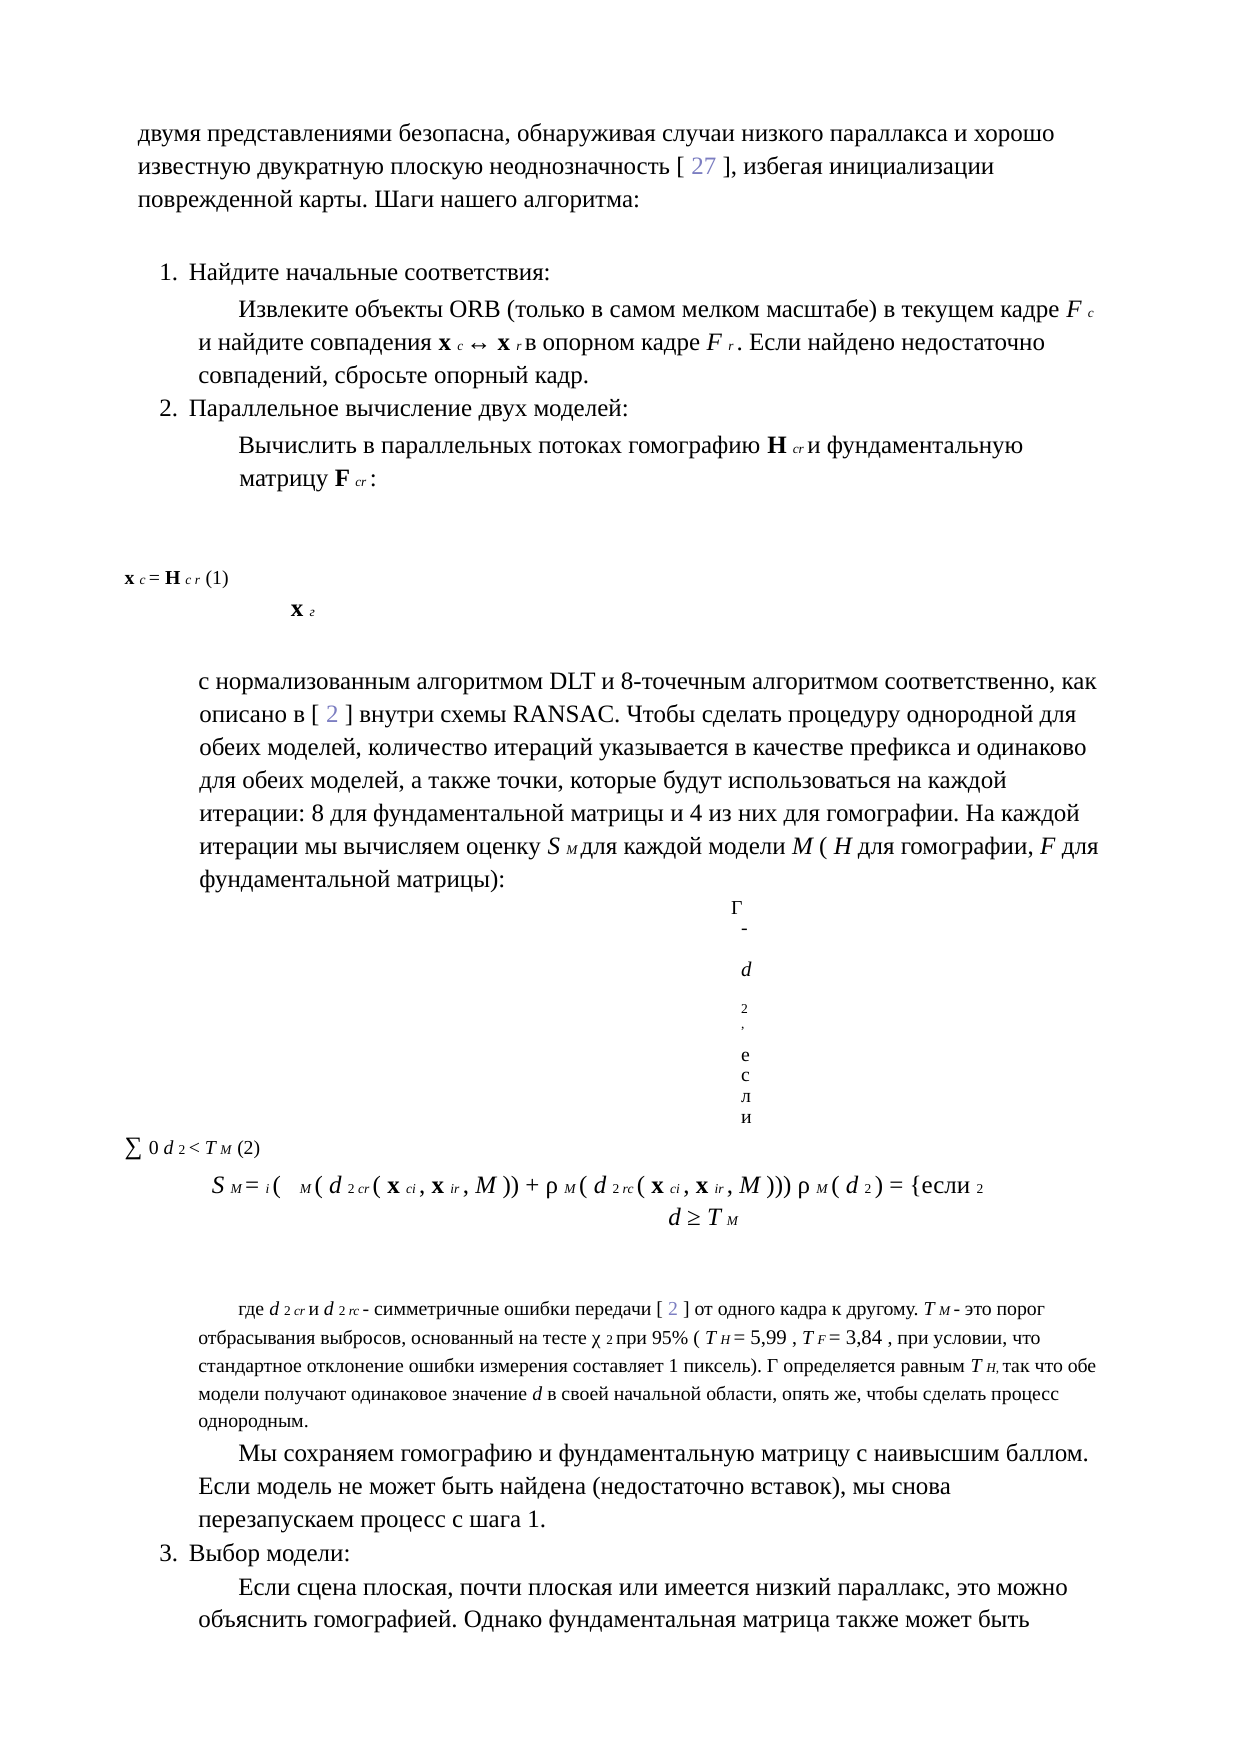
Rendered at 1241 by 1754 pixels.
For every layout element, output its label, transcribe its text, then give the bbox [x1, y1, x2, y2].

text ∑ 0 d 2 < T M (2) [118, 1131, 1122, 1160]
text двумя представлениями безопасна, обнаруживая случаи низкого параллакса и хорошо известную двукратную плоскую неоднозначность [ 27 ], избегая инициализации поврежденной карты. Шаги нашего алгоритма: [137, 118, 1104, 213]
text x c = H c r (1) [118, 561, 1122, 590]
text Мы сохраняем гомографию и фундаментальную матрицу с наивысшим баллом. Если модель не может быть найдена (недостаточно вставок), мы снова перезапускаем процесс с шага 1. [198, 1438, 1104, 1533]
text где d 2 cr и d 2 rc - симметричные ошибки передачи [ 2 ] от одного кадра к другому. T M - это порог отбрасывания выбросов, основанный на тесте χ 2 при 95% ( T H = 5,99 , T F = 3,84 , при условии, что стандартное отклонение ошибки измерения составляет 1 пиксель). Γ определяется равным T H, так что обе модели получают одинаковое значение d в своей начальной области, опять же, чтобы сделать процесс однородным. [198, 1297, 1104, 1432]
text Если сцена плоская, почти плоская или имеется низкий параллакс, это можно объяснить гомографией. Однако фундаментальная матрица также может быть [198, 1572, 1104, 1633]
text с нормализованным алгоритмом DLT и 8-точечным алгоритмом соответственно, как описано в [ 2 ] внутри схемы RANSAC. Чтобы сделать процедуру однородной для обеих моделей, количество итераций указывается в качестве префикса и одинаково для обеих моделей, а также точки, которые будут использоваться на каждой итерации: 8 для фундаментальной матрицы и 4 из них для гомографии. На каждой итерации мы вычисляем оценку S M для каждой модели M ( H для гомографии, F для фундаментальной матрицы): [198, 666, 1104, 893]
text х г [291, 593, 1122, 622]
list Параллельное вычисление двух моделей: [189, 393, 1104, 422]
list Выбор модели: [189, 1538, 1104, 1567]
text Извлеките объекты ORB (только в самом мелком масштабе) в текущем кадре F c и найдите совпадения x c ↔ x r в опорном кадре F r . Если найдено недостаточно совпадений, сбросьте опорный кадр. [198, 294, 1104, 388]
text S M = i ( M ( d 2 cr ( x ci , x ir , M )) + ρ M ( d 2 rc ( x ci , x ir , M ))) ρ M ( d 2 ) = {если 2 [212, 1171, 1122, 1199]
text Вычислить в параллельных потоках гомографию H cr и фундаментальную матрицу F cr : [238, 430, 1104, 492]
text d ≥ T M [285, 1202, 1122, 1231]
list Найдите начальные соответствия: [189, 257, 1104, 286]
